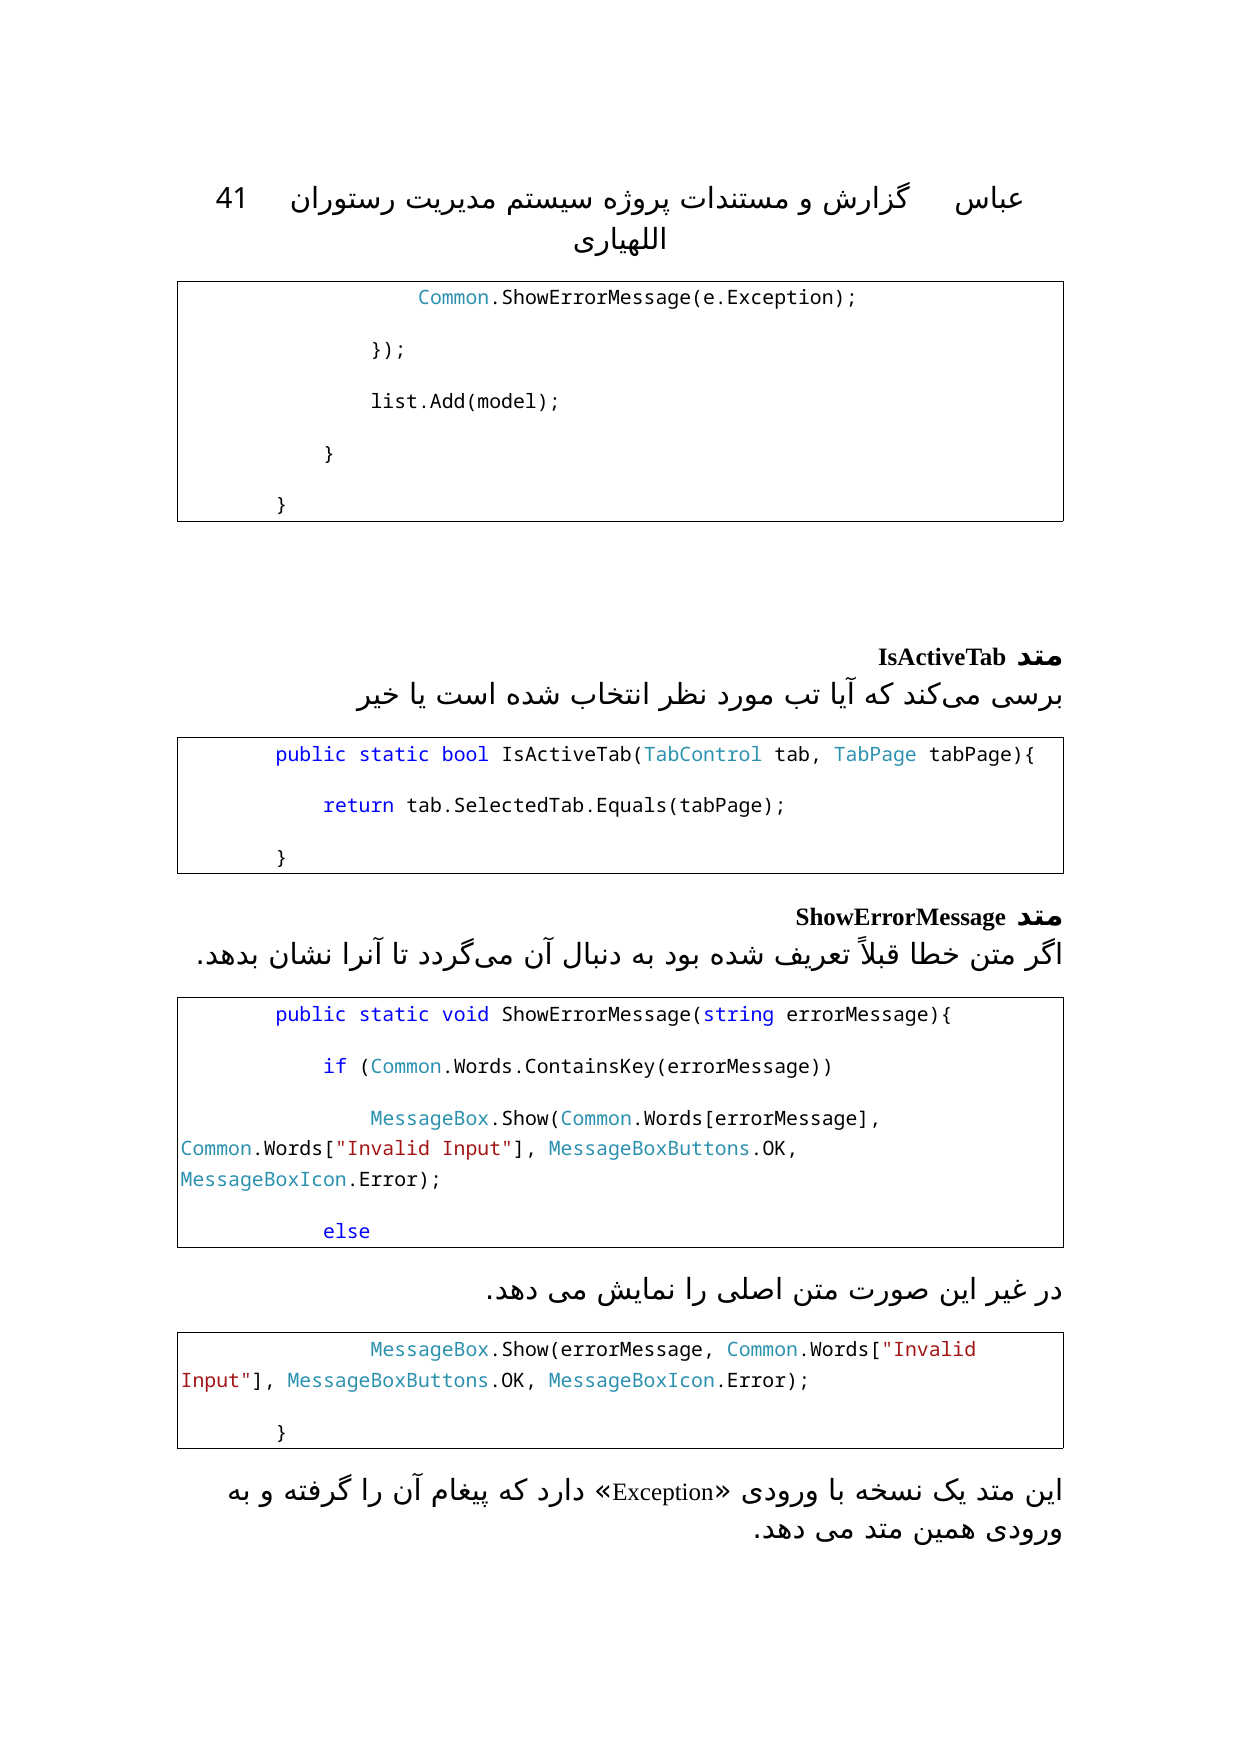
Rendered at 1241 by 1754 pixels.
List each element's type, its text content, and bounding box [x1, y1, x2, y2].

text } [178, 488, 1063, 521]
text این متد یک نسخه با ورودی «Exception» دارد که پیغام آن را گرفته و به ورودی همین متد می دهد. [177, 1473, 1063, 1546]
text MessageBox.Show(Common.Words[errorMessage], Common.Words["Invalid Input"], MessageBoxButtons.OK, MessageBoxIcon.Error); [178, 1101, 1063, 1193]
text } [178, 436, 1063, 466]
text return tab.SelectedTab.Equals(tabPage); [178, 788, 1063, 819]
text MessageBox.Show(errorMessage, Common.Words["Invalid Input"], MessageBoxButtons.OK, MessageBoxIcon.Error); [178, 1333, 1063, 1393]
text }); [178, 332, 1063, 362]
subtitle متد IsActiveTab [177, 638, 1063, 672]
text } [178, 840, 1063, 873]
text else [178, 1214, 1063, 1247]
text Common.ShowErrorMessage(e.Exception); [178, 282, 1063, 311]
subtitle متد ShowErrorMessage [177, 898, 1063, 932]
text در غیر این صورت متن اصلی را نمایش می دهد. [177, 1272, 1063, 1306]
text list.Add(model); [178, 384, 1063, 414]
text } [178, 1415, 1063, 1448]
text اگر متن خطا قبلاً تعریف شده بود به دنبال آن می‌گردد تا آنرا نشان بدهد. [177, 937, 1063, 971]
text public static bool IsActiveTab(TabControl tab, TabPage tabPage){ [178, 738, 1063, 767]
text public static void ShowErrorMessage(string errorMessage){ [178, 998, 1063, 1027]
text برسی می‌کند که آیا تب مورد نظر انتخاب شده است یا خیر [177, 677, 1063, 711]
text if (Common.Words.ContainsKey(errorMessage)) [178, 1049, 1063, 1079]
